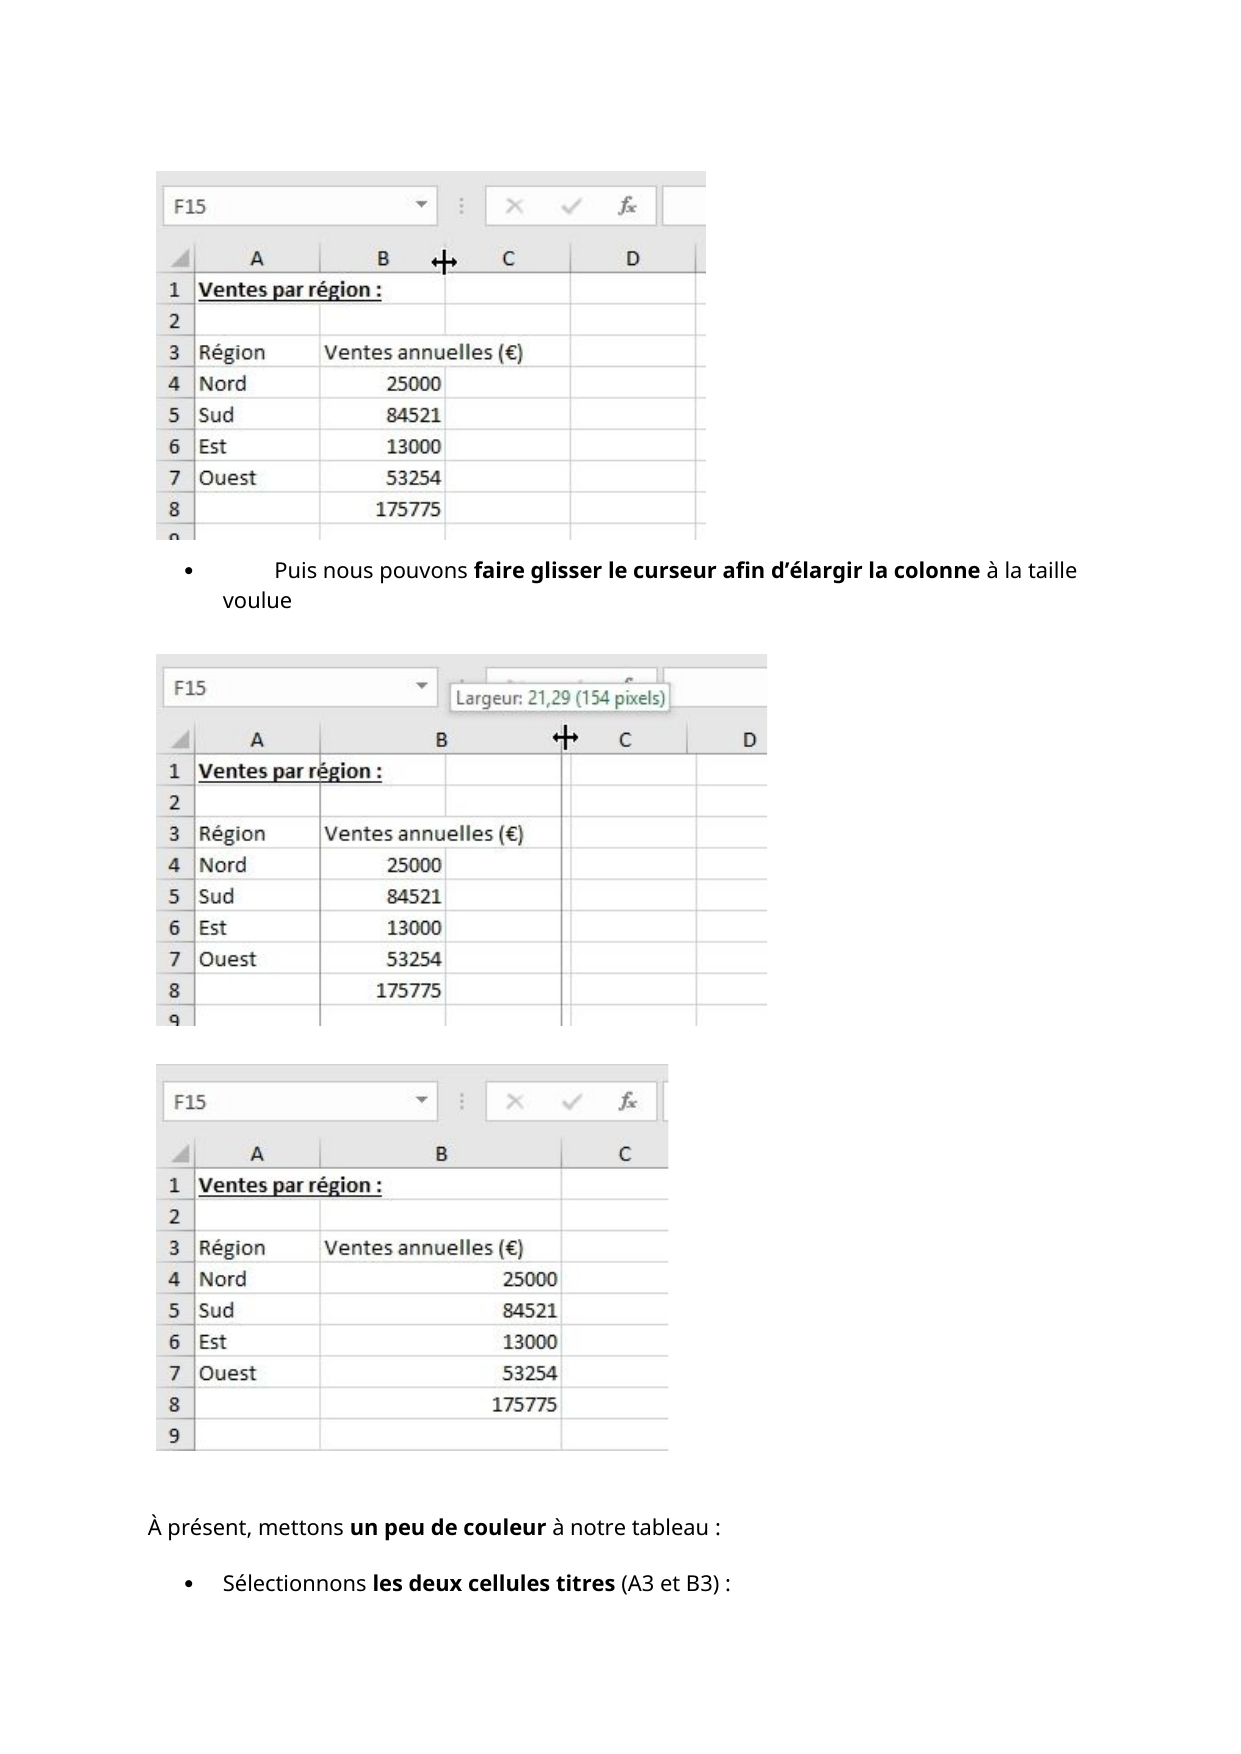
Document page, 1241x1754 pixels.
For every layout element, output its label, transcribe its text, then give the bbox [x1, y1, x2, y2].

text À présent, mettons un peu de couleur à notre tableau : [148, 1512, 1093, 1541]
picture [156, 1064, 669, 1451]
list Puis nous pouvons faire glisser le curseur afin d’élargir la colonne à la taille voulue [185, 555, 1093, 615]
list Sélectionnons les deux cellules titres (A3 et B3) : [185, 1567, 1093, 1597]
picture [156, 654, 768, 1026]
picture [156, 171, 706, 540]
